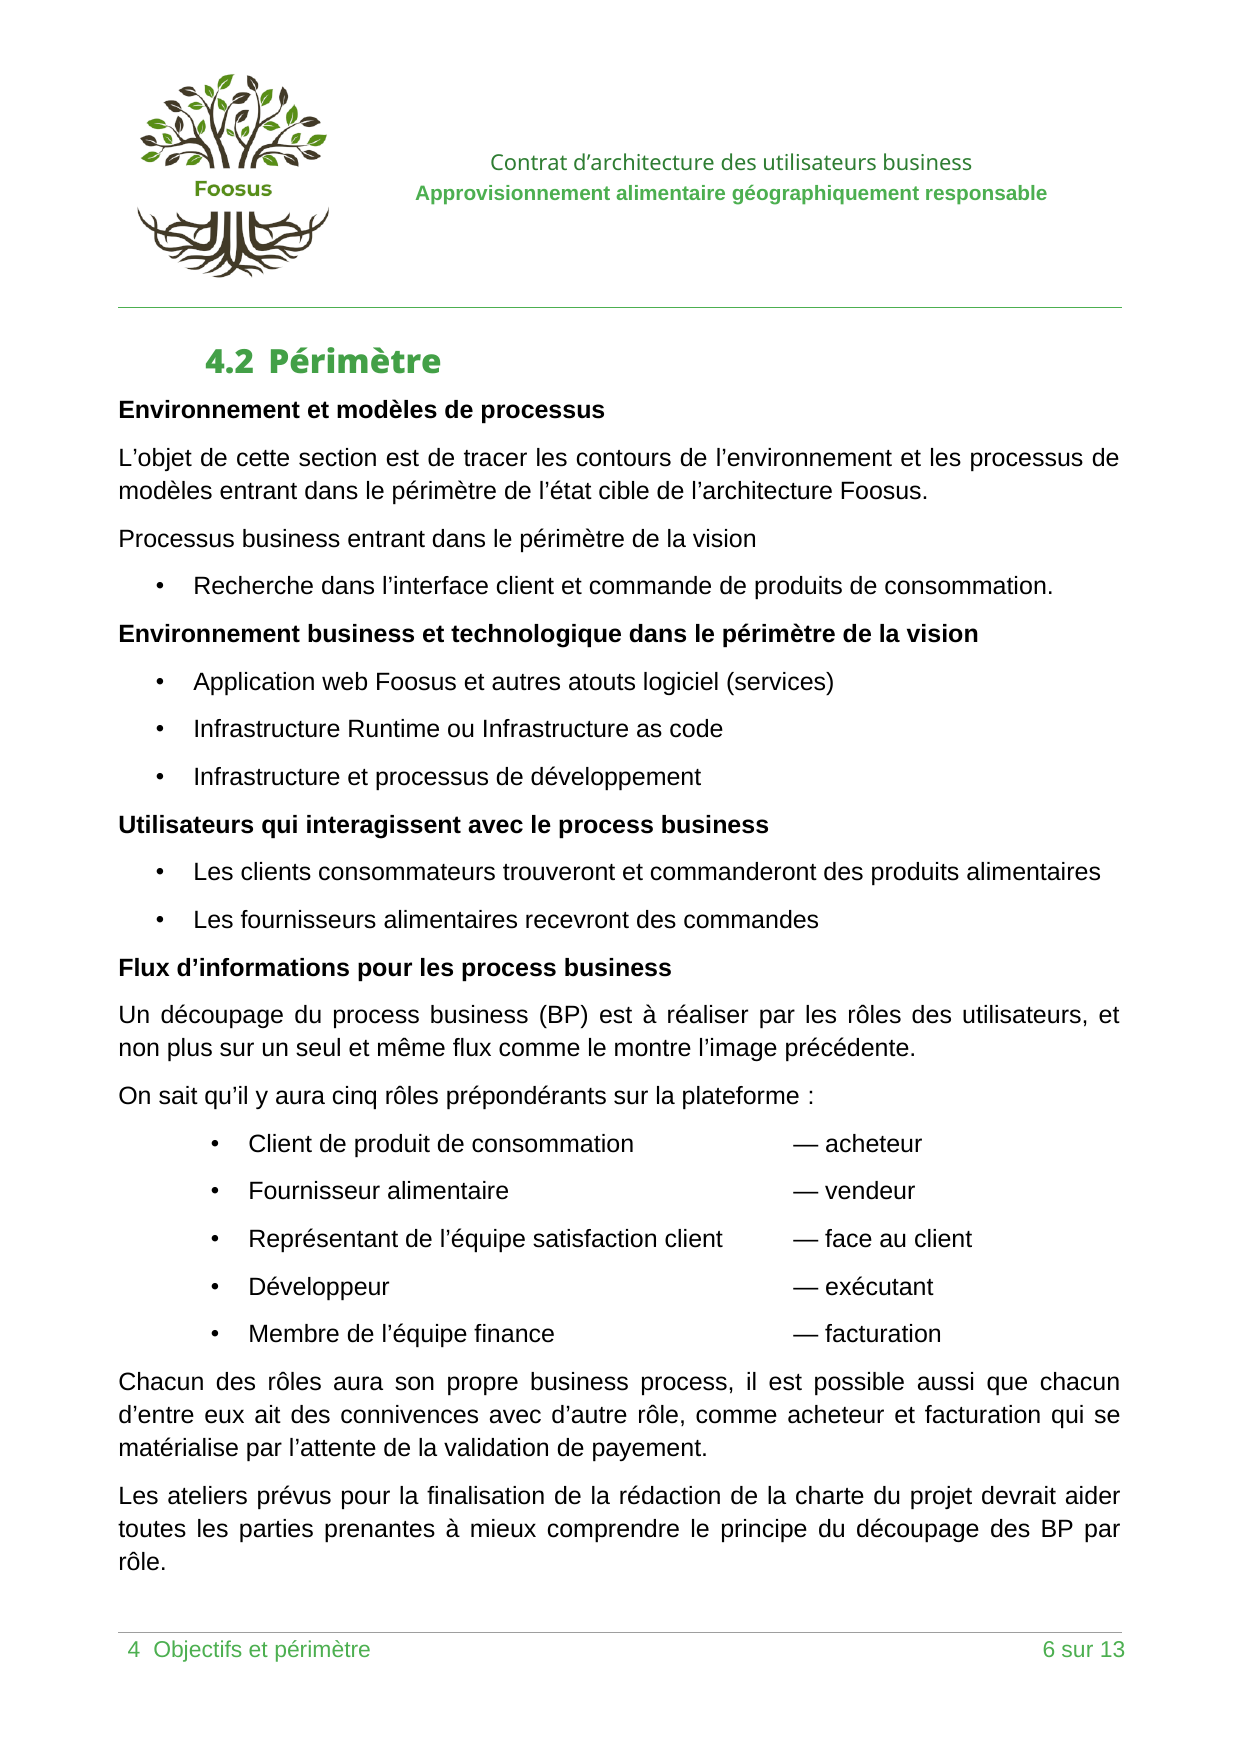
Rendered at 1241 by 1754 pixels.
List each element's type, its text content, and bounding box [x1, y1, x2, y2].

text L’objet de cette section est de tracer les contours de l’environnement et les processus de modèles entrant dans le périmètre de l’état cible de l’architecture Foosus. [118, 443, 1122, 505]
text Environnement et modèles de processus [118, 395, 1122, 424]
list Application web Foosus et autres atouts logiciel (services) [156, 667, 1122, 695]
text Environnement business et technologique dans le périmètre de la vision [118, 619, 1122, 648]
list Les clients consommateurs trouveront et commanderont des produits alimentaires [156, 857, 1122, 886]
list Représentant de l’équipe satisfaction client — face au client [211, 1224, 1122, 1253]
picture [126, 67, 340, 284]
text Flux d’informations pour les process business [118, 953, 1122, 981]
subtitle Périmètre [197, 337, 1122, 383]
list Infrastructure Runtime ou Infrastructure as code [156, 714, 1122, 743]
text Un découpage du process business (BP) est à réaliser par les rôles des utilisateurs, et non plus sur un seul et même flux comme le montre l’image précédente. [118, 1000, 1122, 1062]
list Les fournisseurs alimentaires recevront des commandes [156, 905, 1122, 934]
text Processus business entrant dans le périmètre de la vision [118, 524, 1122, 552]
text On sait qu’il y aura cinq rôles prépondérants sur la plateforme : [118, 1081, 1122, 1110]
text Chacun des rôles aura son propre business process, il est possible aussi que chacun d’entre eux ait des connivences avec d’autre rôle, comme acheteur et facturation qui se matérialise par l’attente de la validation de payement. [118, 1367, 1122, 1462]
list Développeur — exécutant [211, 1272, 1122, 1301]
text Les ateliers prévus pour la finalisation de la rédaction de la charte du projet devrait aider toutes les parties prenantes à mieux comprendre le principe du découpage des BP par rôle. [118, 1481, 1122, 1576]
list Fournisseur alimentaire — vendeur [211, 1176, 1122, 1205]
list Client de produit de consommation — acheteur [211, 1128, 1122, 1157]
list Infrastructure et processus de développement [156, 762, 1122, 791]
text Utilisateurs qui interagissent avec le process business [118, 810, 1122, 838]
list Membre de l’équipe finance — facturation [211, 1319, 1122, 1348]
list Recherche dans l’interface client et commande de produits de consommation. [156, 571, 1122, 600]
